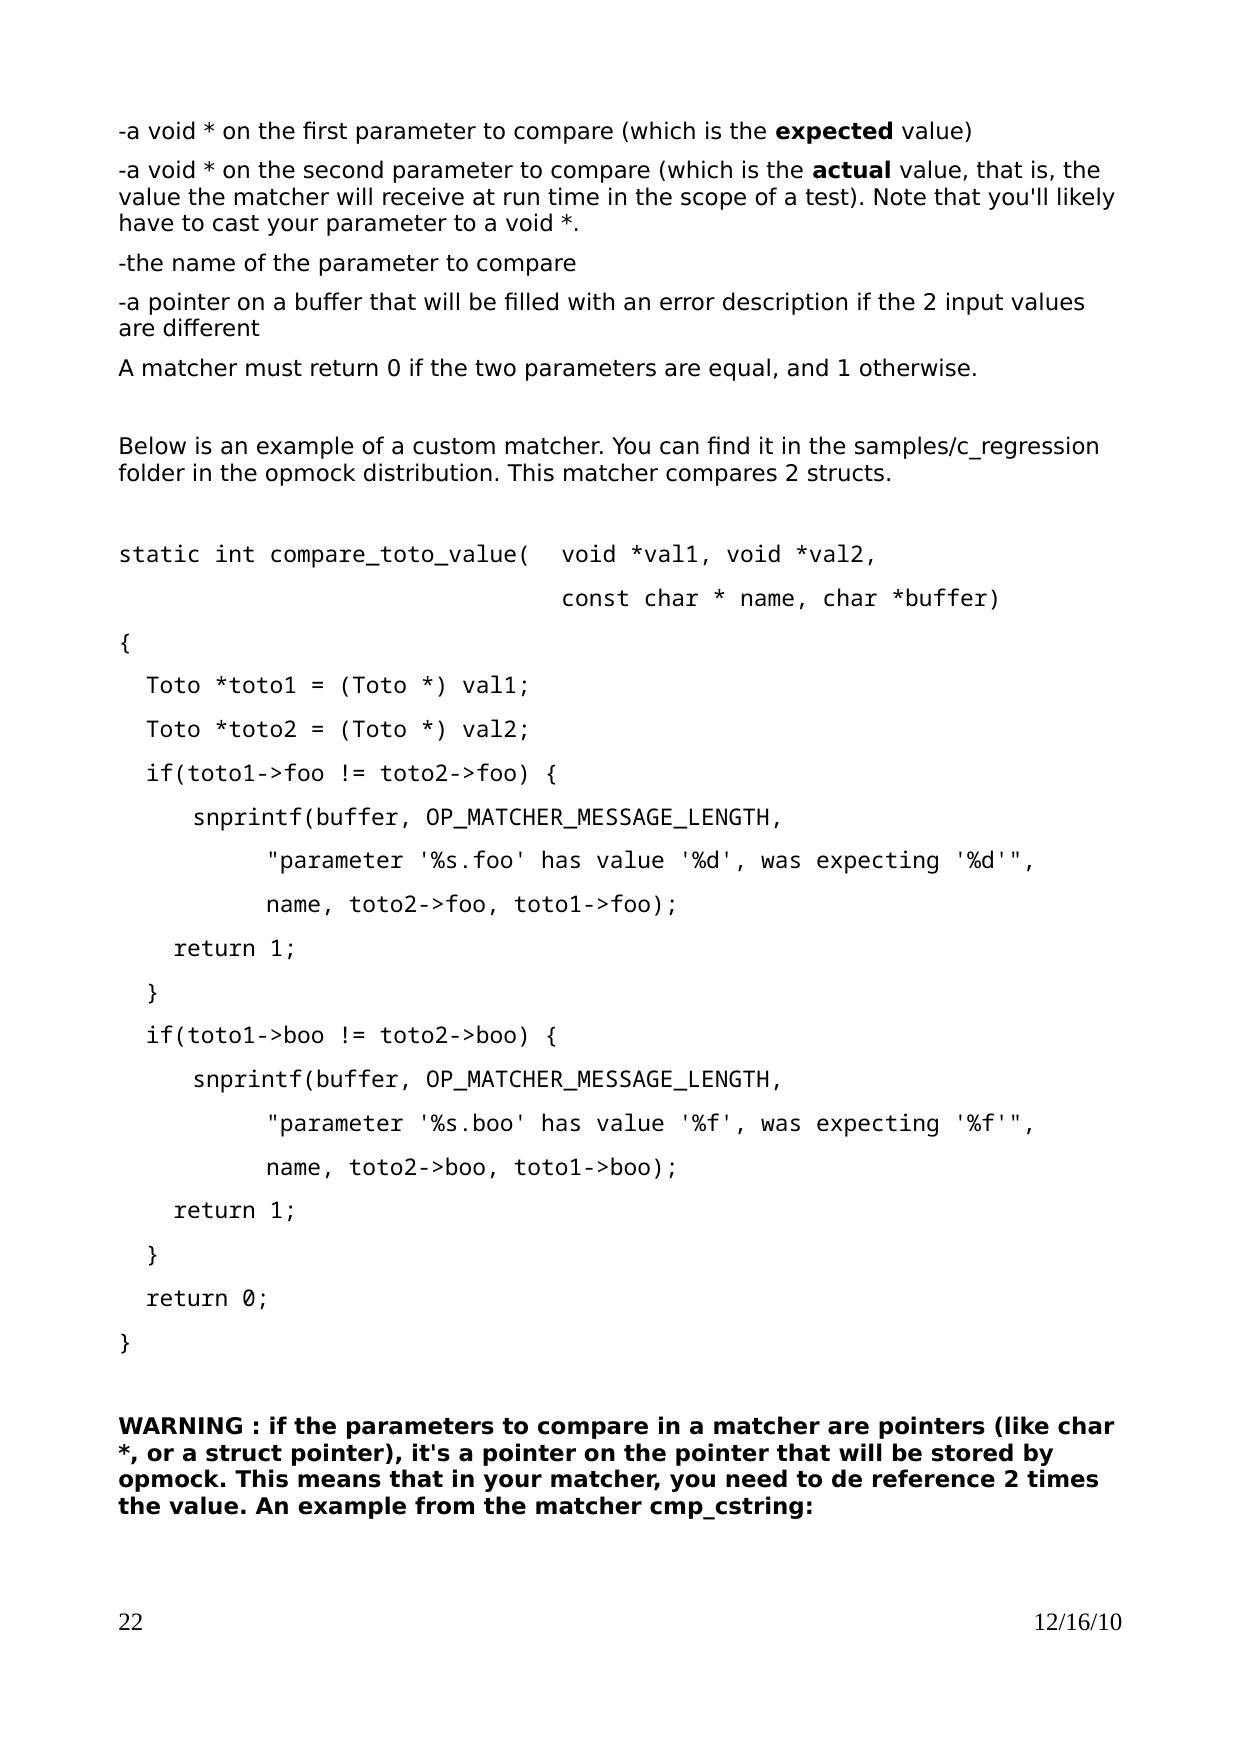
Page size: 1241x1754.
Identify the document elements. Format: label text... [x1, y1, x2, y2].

text static int compare_toto_value( void *val1, void *val2, [118, 538, 1122, 569]
text { [118, 626, 1122, 657]
text const char * name, char *buffer) [118, 582, 1122, 613]
text -a void * on the second parameter to compare (which is the actual value, that is, the value the matcher will receive at run time in the scope of a test). Note that you'll likely have to cast your parameter to a void *. [118, 157, 1122, 237]
text snprintf(buffer, OP_MATCHER_MESSAGE_LENGTH, [118, 801, 1122, 832]
text -a pointer on a buffer that will be filled with an error description if the 2 input values are different [118, 289, 1122, 342]
text return 1; [118, 932, 1122, 963]
text if(toto1->boo != toto2->boo) { [118, 1019, 1122, 1051]
text -a void * on the first parameter to compare (which is the expected value) [118, 118, 1122, 145]
text snprintf(buffer, OP_MATCHER_MESSAGE_LENGTH, [118, 1063, 1122, 1094]
text name, toto2->boo, toto1->boo); [118, 1151, 1122, 1182]
text A matcher must return 0 if the two parameters are equal, and 1 otherwise. [118, 355, 1122, 381]
text WARNING : if the parameters to compare in a matcher are pointers (like char *, or a struct pointer), it's a pointer on the pointer that will be stored by opmock. This means that in your matcher, you need to de reference 2 times the value. An example from the matcher cmp_cstring: [118, 1413, 1122, 1520]
text if(toto1->foo != toto2->foo) { [118, 757, 1122, 788]
text } [118, 1238, 1122, 1269]
text "parameter '%s.foo' has value '%d', was expecting '%d'", [118, 844, 1122, 876]
text return 1; [118, 1194, 1122, 1226]
text } [118, 1326, 1122, 1357]
text Toto *toto1 = (Toto *) val1; [118, 669, 1122, 701]
text -the name of the parameter to compare [118, 250, 1122, 276]
text } [118, 976, 1122, 1007]
text name, toto2->foo, toto1->foo); [118, 888, 1122, 919]
text Below is an example of a custom matcher. You can find it in the samples/c_regression folder in the opmock distribution. This matcher compares 2 structs. [118, 433, 1122, 486]
text "parameter '%s.boo' has value '%f', was expecting '%f'", [118, 1107, 1122, 1138]
text Toto *toto2 = (Toto *) val2; [118, 713, 1122, 744]
text return 0; [118, 1282, 1122, 1313]
